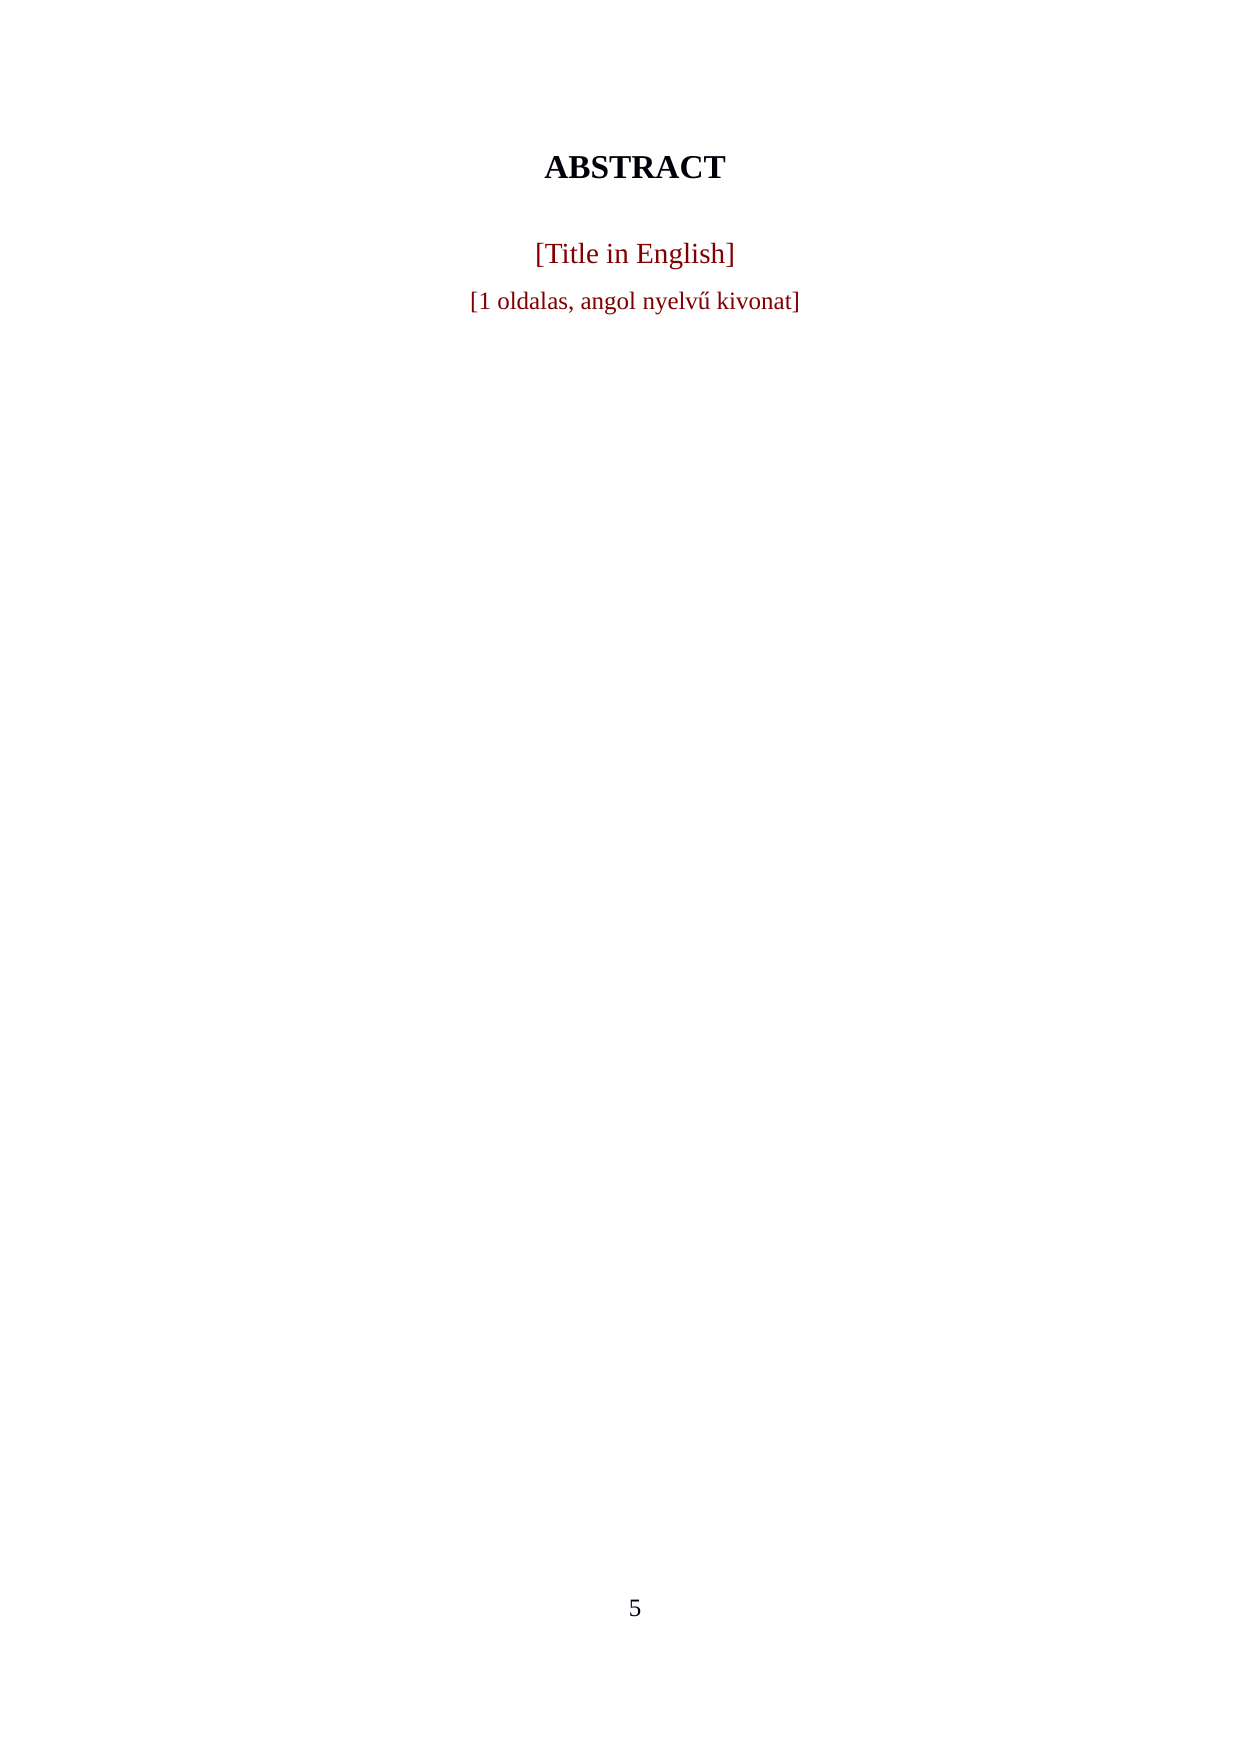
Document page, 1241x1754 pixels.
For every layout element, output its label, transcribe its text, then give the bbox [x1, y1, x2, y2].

text [Title in English] [177, 236, 1092, 269]
subtitle Abstract [177, 148, 1092, 186]
text [1 oldalas, angol nyelvű kivonat] [177, 286, 1092, 315]
